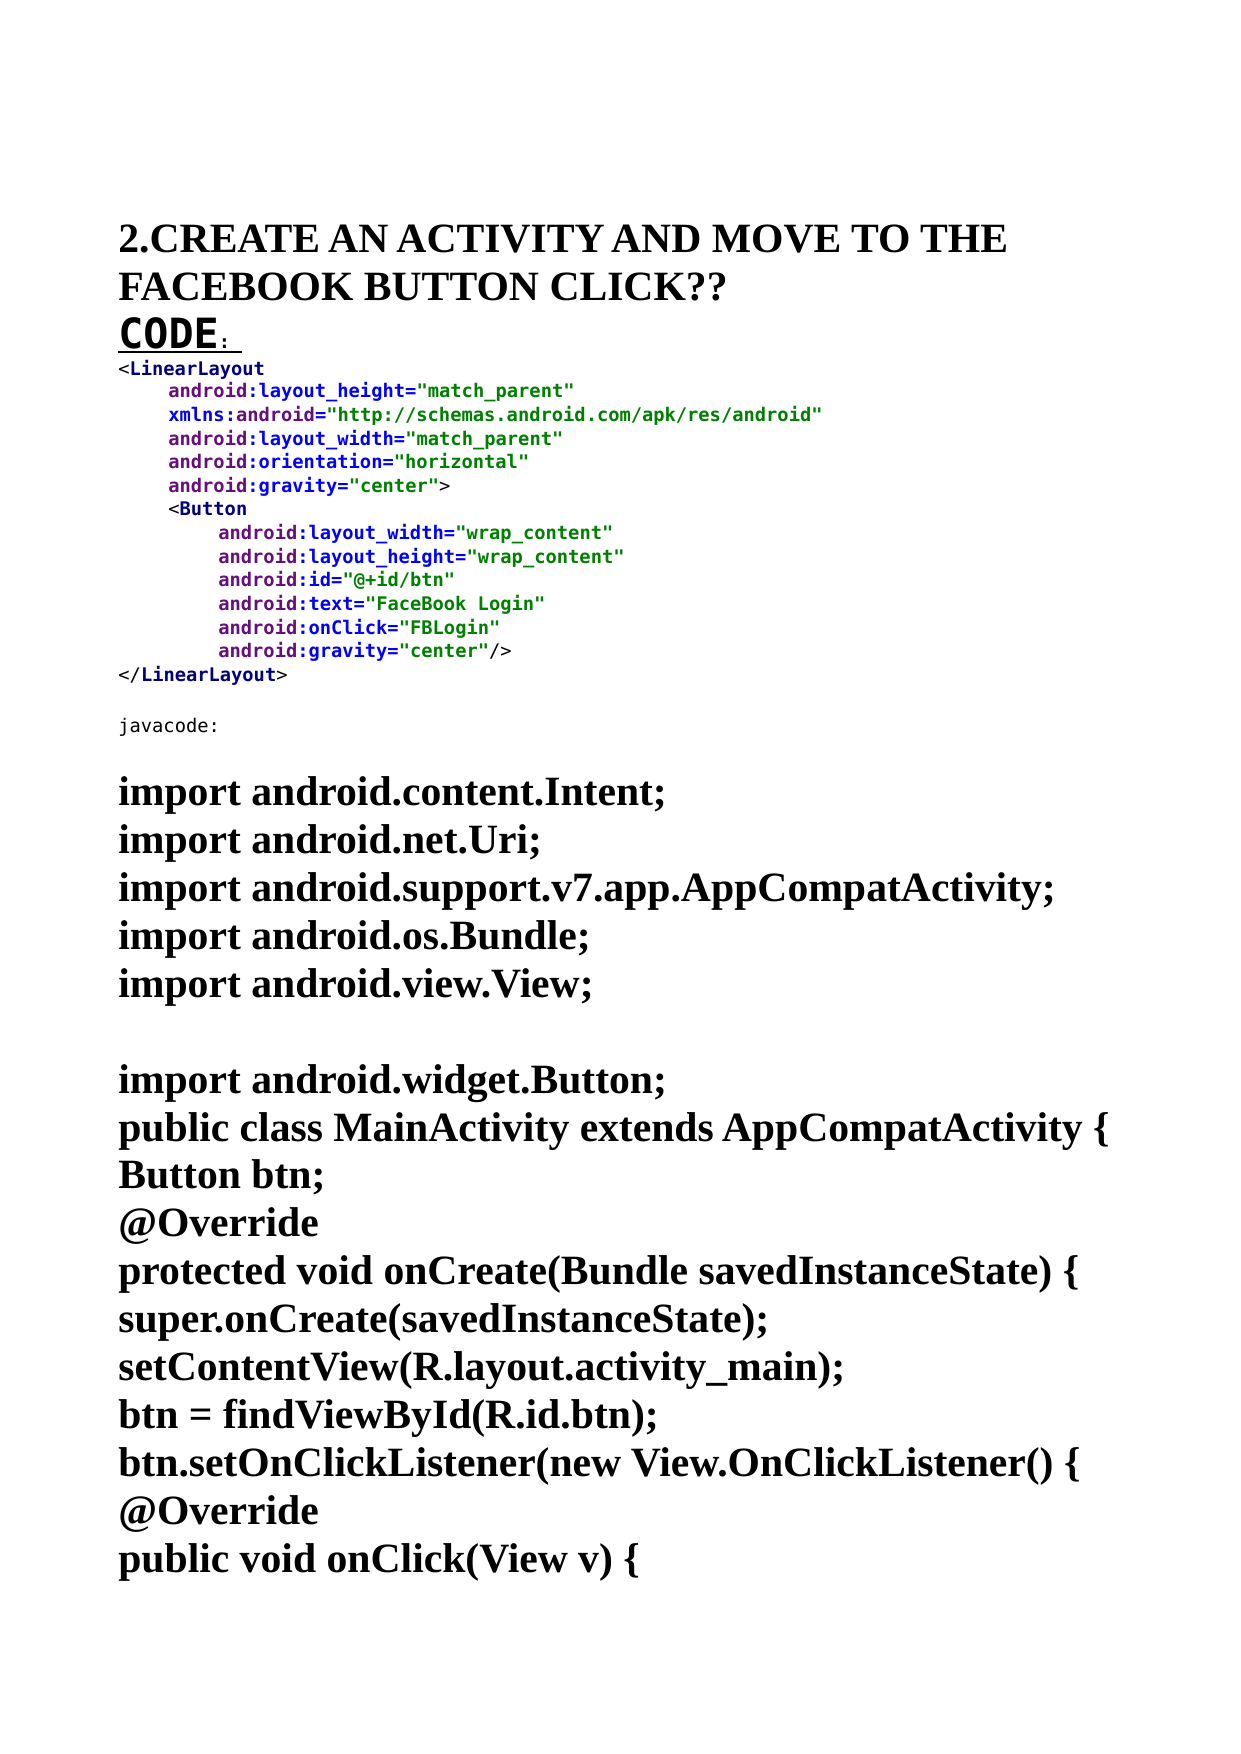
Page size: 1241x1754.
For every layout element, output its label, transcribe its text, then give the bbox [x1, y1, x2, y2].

text import android.content.Intent; [118, 767, 1122, 814]
text android:gravity="center"> [118, 475, 1122, 498]
text import android.net.Uri; [118, 814, 1122, 862]
text android:gravity="center"/> [118, 640, 1122, 664]
text import android.support.v7.app.AppCompatActivity; [118, 862, 1122, 910]
text android:layout_width="wrap_content" [118, 522, 1122, 546]
text public class MainActivity extends AppCompatActivity { [118, 1102, 1122, 1150]
text <LinearLayout [118, 358, 1122, 380]
text xmlns:android="http://schemas.android.com/apk/res/android" [118, 404, 1122, 427]
text super.onCreate(savedInstanceState); [118, 1294, 1122, 1342]
text android:layout_height="wrap_content" [118, 546, 1122, 569]
text import android.view.View; [118, 958, 1122, 1006]
text android:text="FaceBook Login" [118, 593, 1122, 617]
text @Override [118, 1198, 1122, 1246]
text public void onClick(View v) { [118, 1533, 1122, 1581]
text btn = findViewById(R.id.btn); [118, 1389, 1122, 1437]
text <Button [118, 498, 1122, 522]
text import android.widget.Button; [118, 1054, 1122, 1102]
text android:orientation="horizontal" [118, 451, 1122, 475]
text @Override [118, 1485, 1122, 1533]
text import android.os.Bundle; [118, 910, 1122, 958]
text protected void onCreate(Bundle savedInstanceState) { [118, 1246, 1122, 1294]
text </LinearLayout> [118, 664, 1122, 686]
text 2.CREATE AN ACTIVITY AND MOVE TO THE FACEBOOK BUTTON CLICK?? [118, 214, 1122, 310]
text javacode: [118, 715, 1122, 737]
text btn.setOnClickListener(new View.OnClickListener() { [118, 1437, 1122, 1485]
text android:layout_width="match_parent" [118, 427, 1122, 451]
text android:id="@+id/btn" [118, 569, 1122, 593]
text android:onClick="FBLogin" [118, 617, 1122, 640]
text setContentView(R.layout.activity_main); [118, 1342, 1122, 1389]
text Button btn; [118, 1150, 1122, 1198]
text android:layout_height="match_parent" [118, 380, 1122, 404]
text CODE: [118, 310, 1122, 358]
